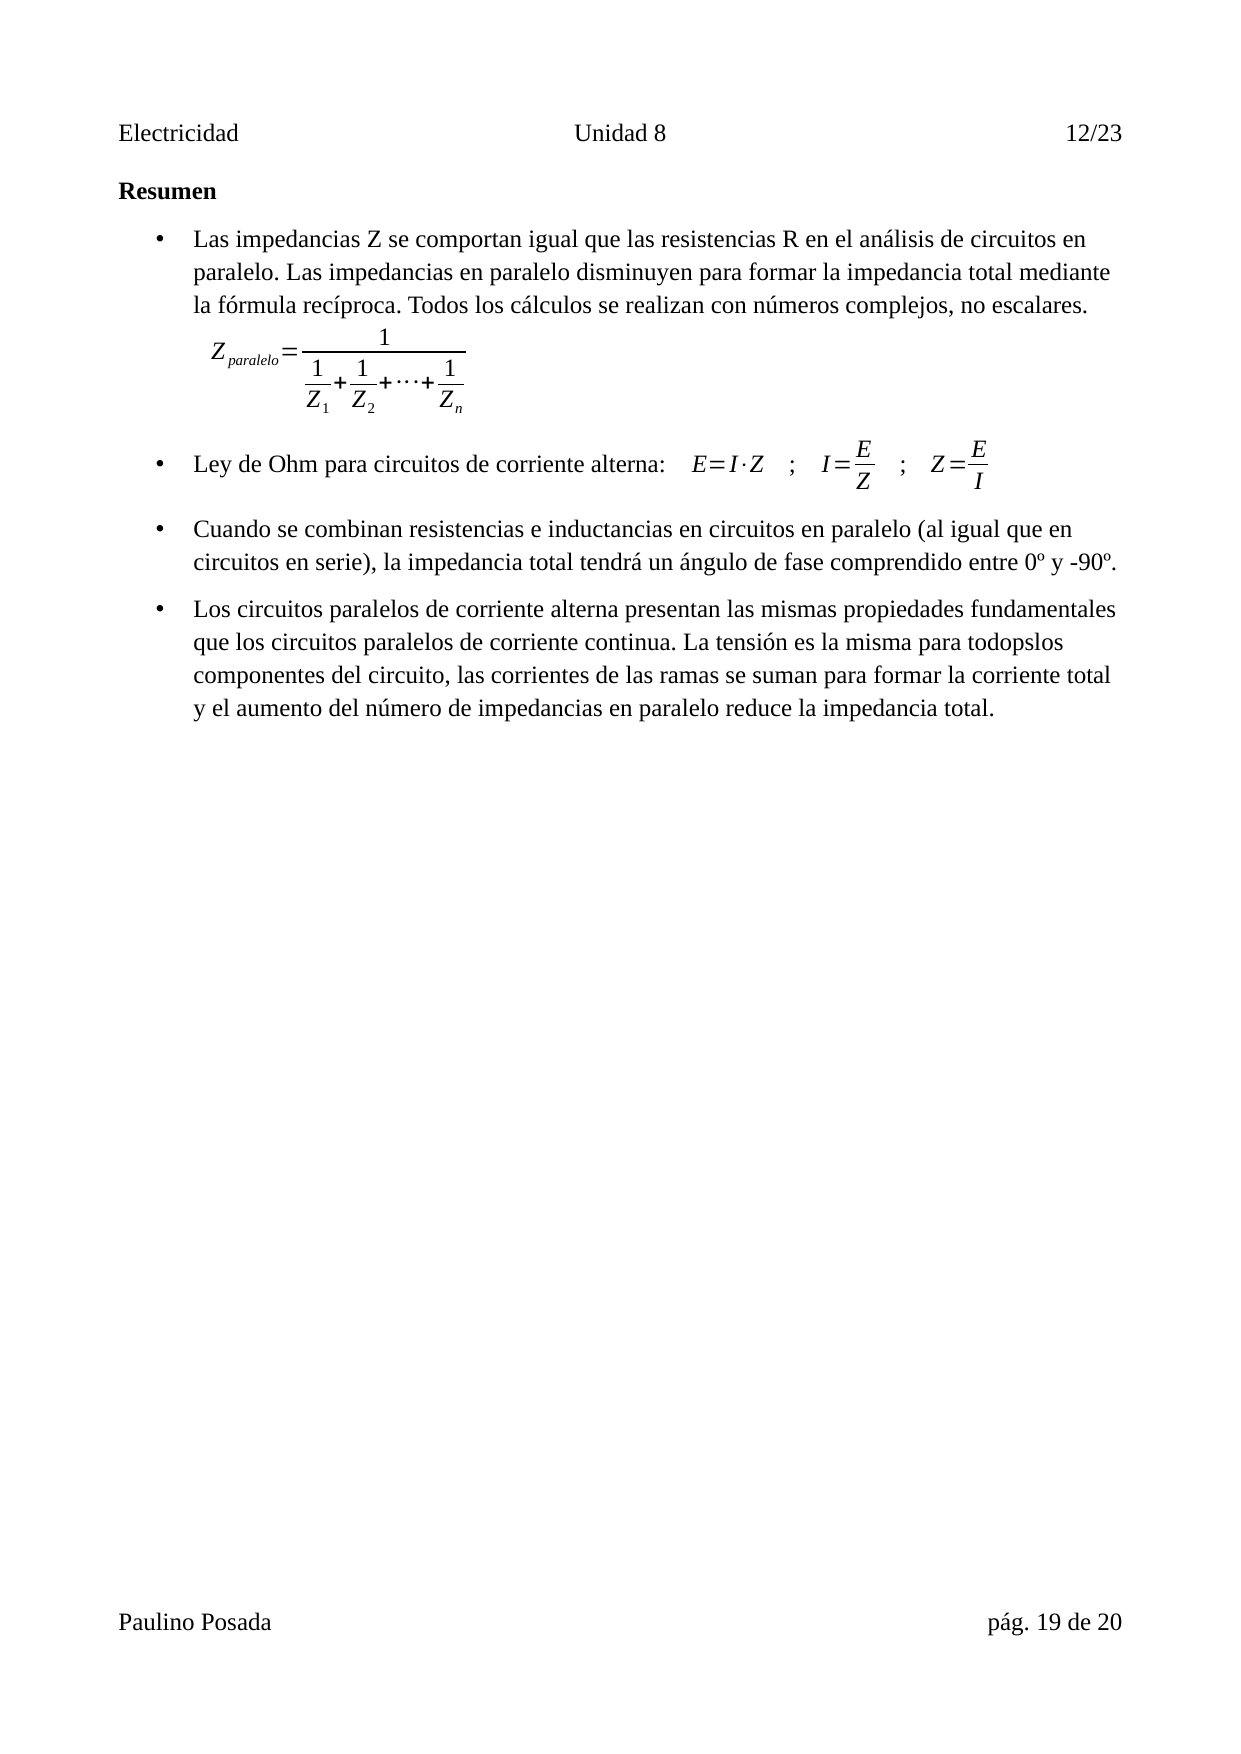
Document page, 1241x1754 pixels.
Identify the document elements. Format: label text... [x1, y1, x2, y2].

list Cuando se combinan resistencias e inductancias en circuitos en paralelo (al igual que en circuitos en serie), la impedancia total tendrá un ángulo de fase comprendido entre 0º y -90º. [156, 514, 1122, 576]
list Los circuitos paralelos de corriente alterna presentan las mismas propiedades fundamentales que los circuitos paralelos de corriente continua. La tensión es la misma para todopslos componentes del circuito, las corrientes de las ramas se suman para formar la corriente total y el aumento del número de impedancias en paralelo reduce la impedancia total. [156, 594, 1122, 722]
list Ley de Ohm para circuitos de corriente alterna: ; ; [156, 436, 1122, 495]
list Las impedancias Z se comportan igual que las resistencias R en el análisis de circuitos en paralelo. Las impedancias en paralelo disminuyen para formar la impedancia total mediante la fórmula recíproca. Todos los cálculos se realizan con números complejos, no escalares. [156, 224, 1122, 417]
text Resumen [118, 176, 1122, 205]
